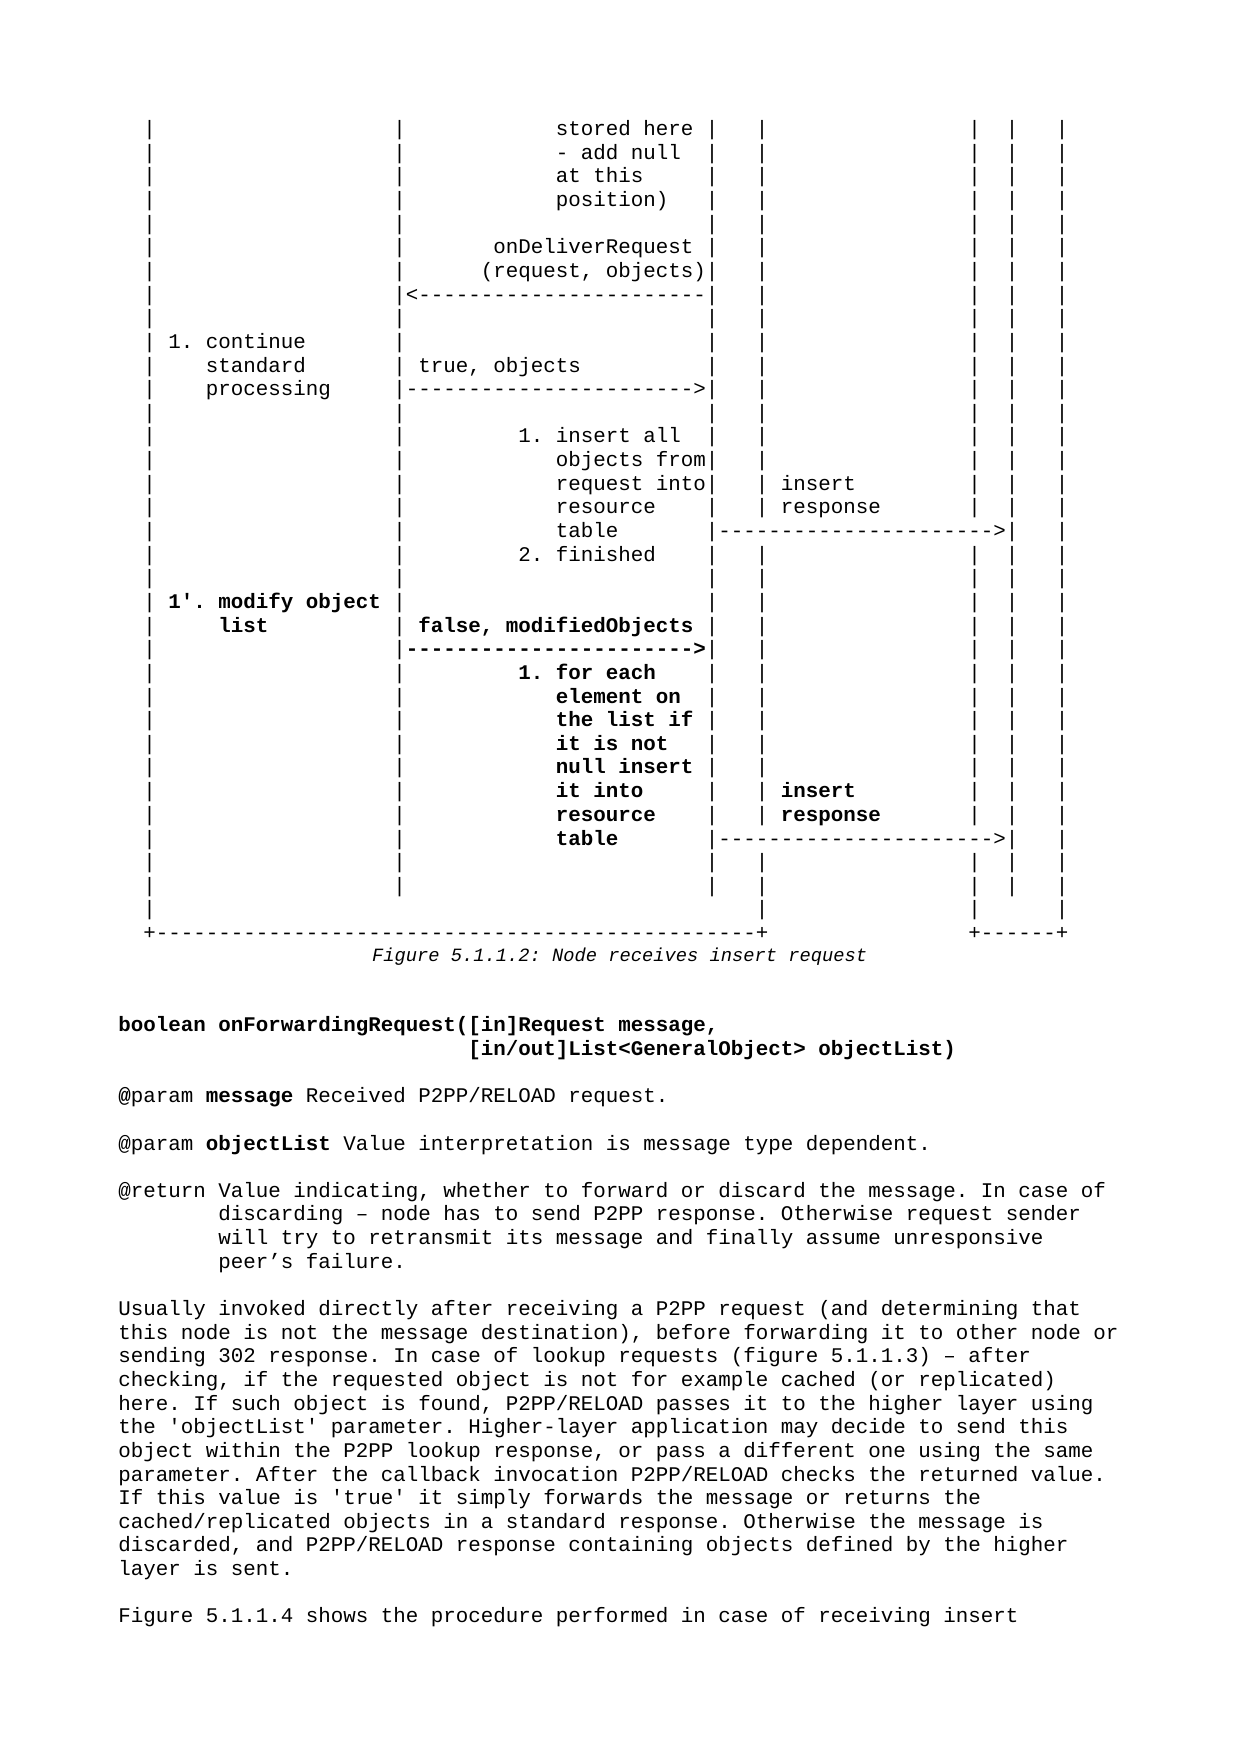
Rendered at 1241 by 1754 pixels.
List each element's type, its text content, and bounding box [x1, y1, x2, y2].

text | | table |---------------------->| | [118, 520, 1122, 544]
text | | | | | | | [118, 402, 1122, 426]
text | | (request, objects)| | | | | [118, 260, 1122, 284]
text | | resource | | response | | | [118, 496, 1122, 520]
text boolean onForwardingRequest([in]Request message, [118, 1014, 1122, 1038]
text | | element on | | | | | [118, 686, 1122, 709]
text | | 2. finished | | | | | [118, 544, 1122, 567]
text | | stored here | | | | | [118, 118, 1122, 142]
text | | table |---------------------->| | [118, 827, 1122, 851]
text | | | | | | | [118, 875, 1122, 898]
text | | 1. insert all | | | | | [118, 426, 1122, 449]
text | | at this | | | | | [118, 165, 1122, 189]
text | | | | [118, 898, 1122, 922]
text will try to retransmit its message and finally assume unresponsive [118, 1227, 1122, 1251]
text | | | | | | | [118, 213, 1122, 236]
text | |<-----------------------| | | | | [118, 284, 1122, 307]
text Figure 5.1.1.2: Node receives insert request [118, 946, 1122, 967]
text Usually invoked directly after receiving a P2PP request (and determining that this node is not the message destination), before forwarding it to other node or sending 302 response. In case of lookup requests (figure 5.1.1.3) – after checking, if the requested object is not for example cached (or replicated) here. If such object is found, P2PP/RELOAD passes it to the higher layer using the 'objectList' parameter. Higher-layer application may decide to send this object within the P2PP lookup response, or pass a different one using the same parameter. After the callback invocation P2PP/RELOAD checks the returned value. If this value is 'true' it simply forwards the message or returns the cached/replicated objects in a standard response. Otherwise the message is discarded, and P2PP/RELOAD response containing objects defined by the higher layer is sent. [118, 1298, 1122, 1582]
text | 1. continue | | | | | | [118, 331, 1122, 354]
text | | the list if | | | | | [118, 709, 1122, 733]
text | | 1. for each | | | | | [118, 662, 1122, 686]
text | | onDeliverRequest | | | | | [118, 236, 1122, 260]
text @param objectList Value interpretation is message type dependent. [118, 1132, 1122, 1156]
text @param message Received P2PP/RELOAD request. [118, 1085, 1122, 1109]
text | | | | | | | [118, 307, 1122, 331]
text discarding – node has to send P2PP response. Otherwise request sender [118, 1203, 1122, 1227]
text | | position) | | | | | [118, 189, 1122, 213]
text | | request into| | insert | | | [118, 473, 1122, 496]
text peer’s failure. [118, 1251, 1122, 1274]
text | | objects from| | | | | [118, 449, 1122, 473]
text | |----------------------->| | | | | [118, 638, 1122, 662]
text | standard | true, objects | | | | | [118, 354, 1122, 378]
text @return Value indicating, whether to forward or discard the message. In case of [118, 1180, 1122, 1203]
text | | | | | | | [118, 851, 1122, 875]
text | | - add null | | | | | [118, 142, 1122, 165]
text | | | | | | | [118, 567, 1122, 591]
text | | it into | | insert | | | [118, 780, 1122, 804]
text | | it is not | | | | | [118, 733, 1122, 757]
text | processing |----------------------->| | | | | [118, 378, 1122, 402]
text [in/out]List<GeneralObject> objectList) [118, 1038, 1122, 1085]
text | | null insert | | | | | [118, 757, 1122, 780]
text Figure 5.1.1.4 shows the procedure performed in case of receiving insert [118, 1605, 1122, 1629]
text | list | false, modifiedObjects | | | | | [118, 615, 1122, 638]
text | | resource | | response | | | [118, 804, 1122, 827]
text | 1'. modify object | | | | | | [118, 591, 1122, 615]
text +------------------------------------------------+ +------+ [118, 922, 1122, 946]
